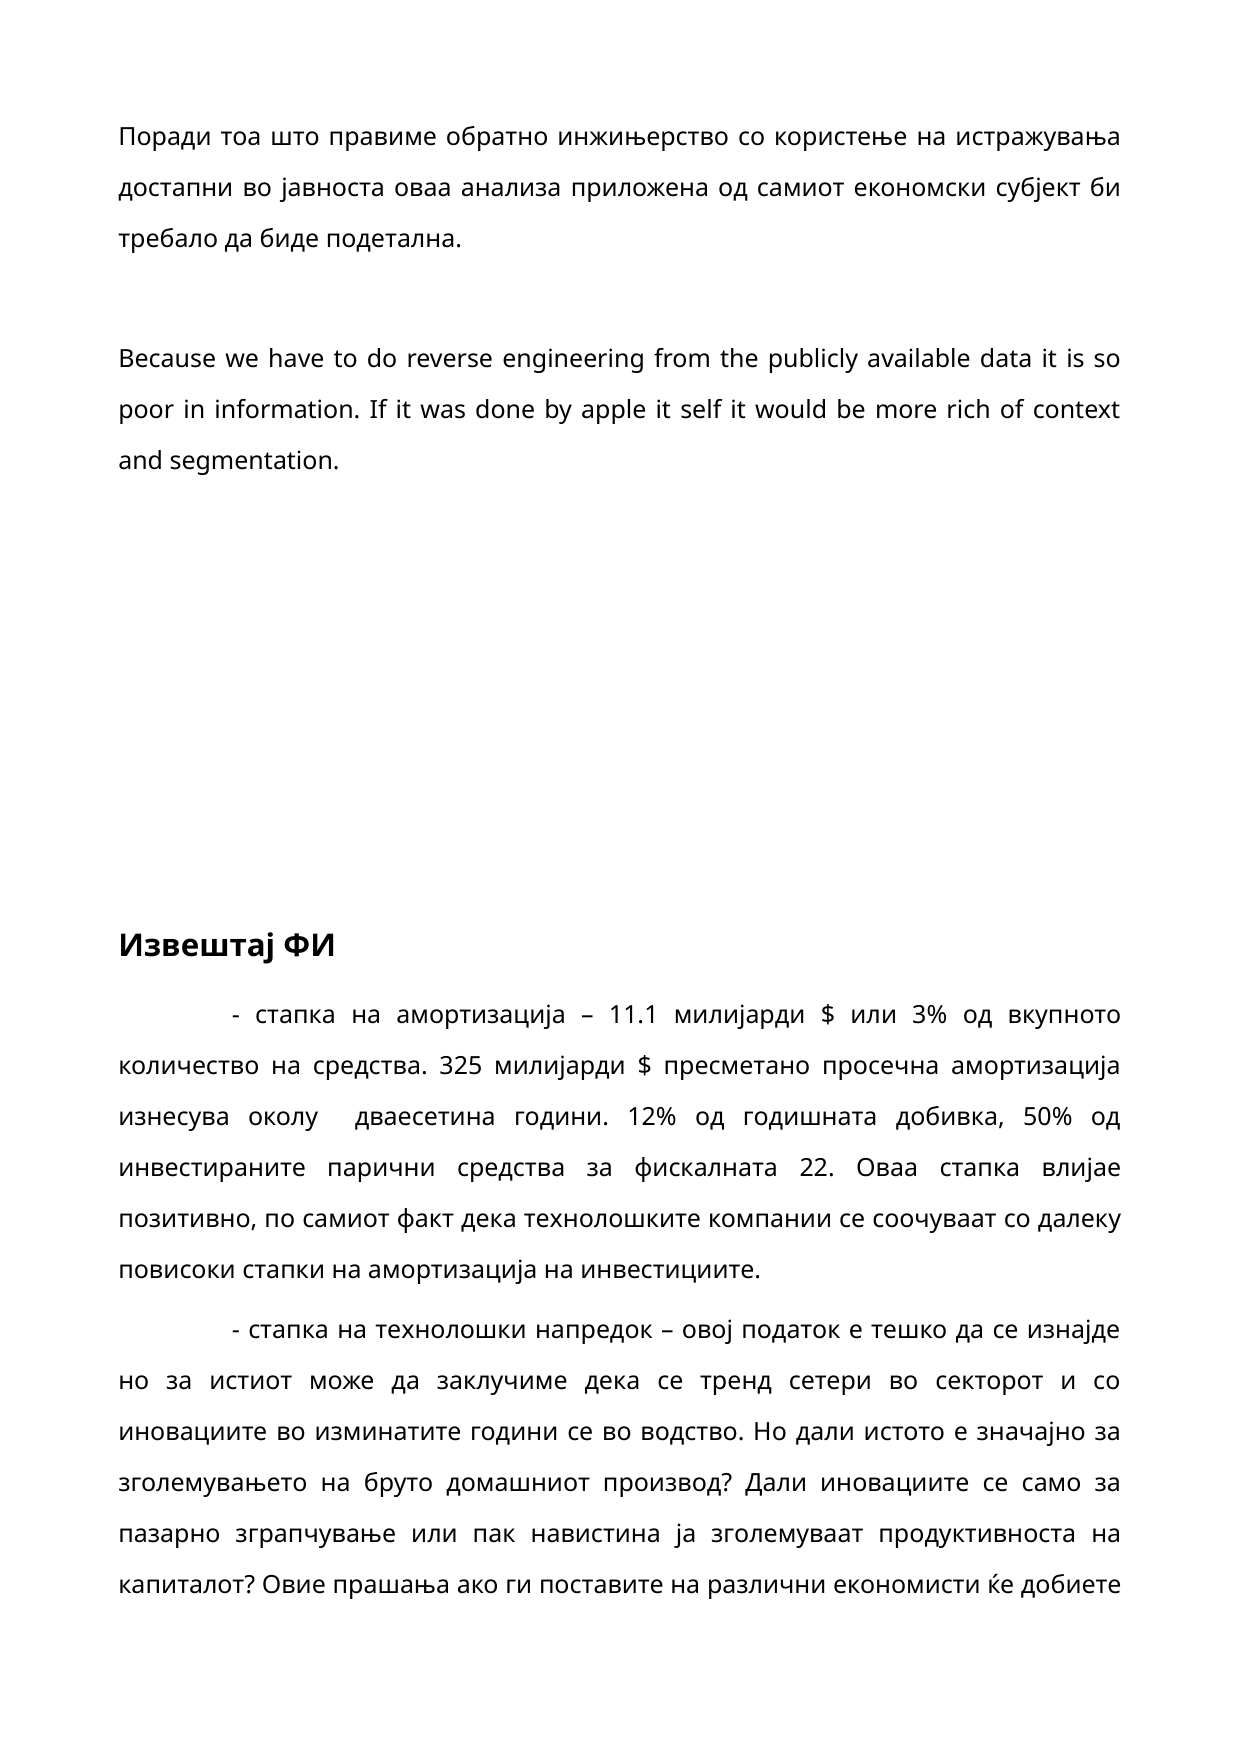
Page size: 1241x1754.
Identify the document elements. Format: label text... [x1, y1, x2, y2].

text - стапка на технолошки напредок – овој податок е тешко да се изнајде но за истиот може да заклучиме дека се тренд сетери во секторот и со иновациите во изминатите години се во водство. Но дали истото е значајно за зголемувањето на бруто домашниот производ? Дали иновациите се само за пазарно зграпчување или пак навистина ја зголемуваат продуктивноста на капиталот? Овие прашања ако ги поставите на различни економисти ќе добиете [118, 1312, 1122, 1601]
text Извештај ФИ [118, 923, 1122, 966]
text - стапка на амортизација – 11.1 милијарди $ или 3% од вкупното количество на средства. 325 милијарди $ пресметано просечна амортизација изнесува околу дваесетина години. 12% од годишната добивка, 50% од инвестираните парични средства за фискалната 22. Оваа стапка влијае позитивно, по самиот факт дека технолошките компании се соочуваат со далеку повисоки стапки на амортизација на инвестициите. [118, 996, 1122, 1286]
text Because we have to do reverse engineering from the publicly available data it is so poor in information. If it was done by apple it self it would be more rich of context and segmentation. [118, 340, 1122, 477]
text Поради тоа што правиме обратно инжињерство со користење на истражувања достапни во јавноста оваа анализа приложена од самиот економски субјект би требало да биде подетална. [118, 118, 1122, 254]
